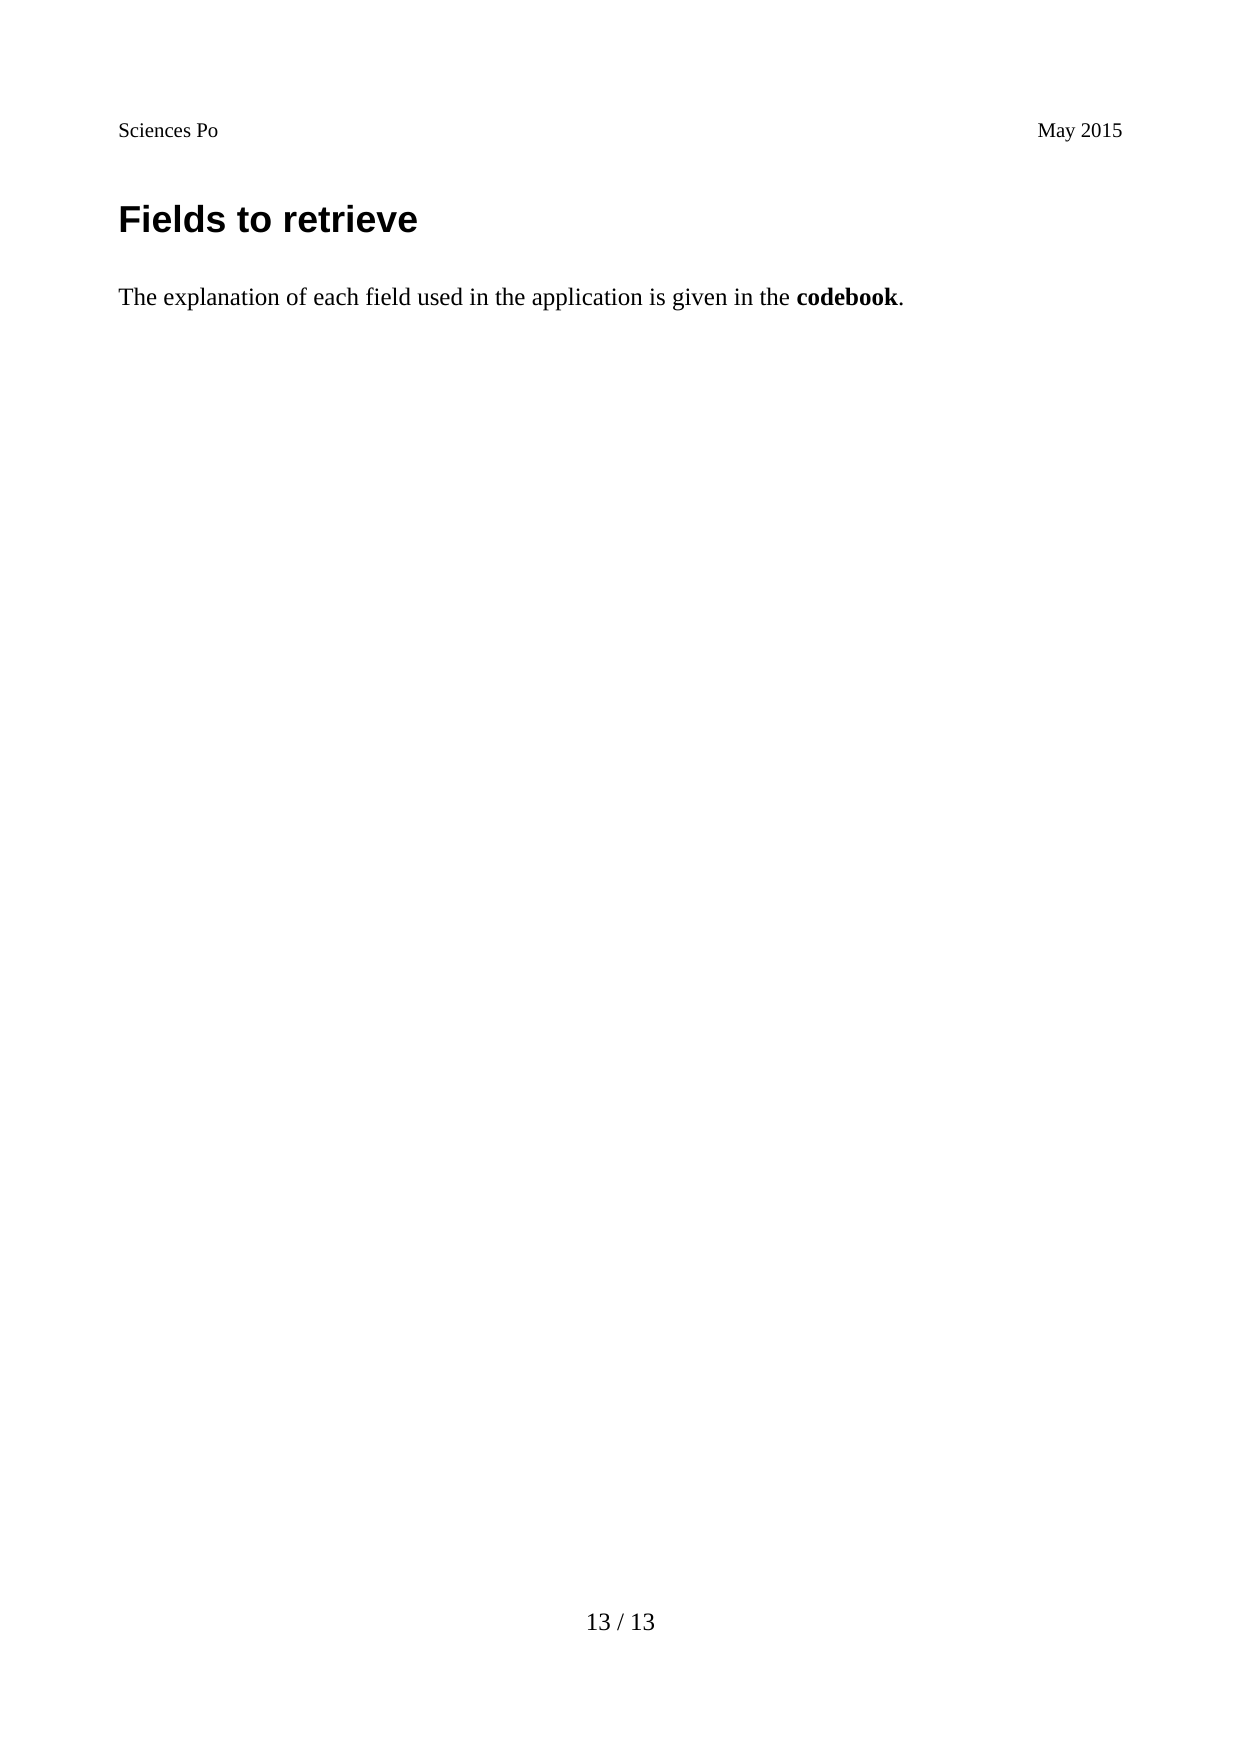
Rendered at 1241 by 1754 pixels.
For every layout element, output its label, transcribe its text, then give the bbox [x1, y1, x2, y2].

text The explanation of each field used in the application is given in the codebook. [118, 282, 1122, 310]
subtitle Fields to retrieve [118, 197, 1122, 240]
